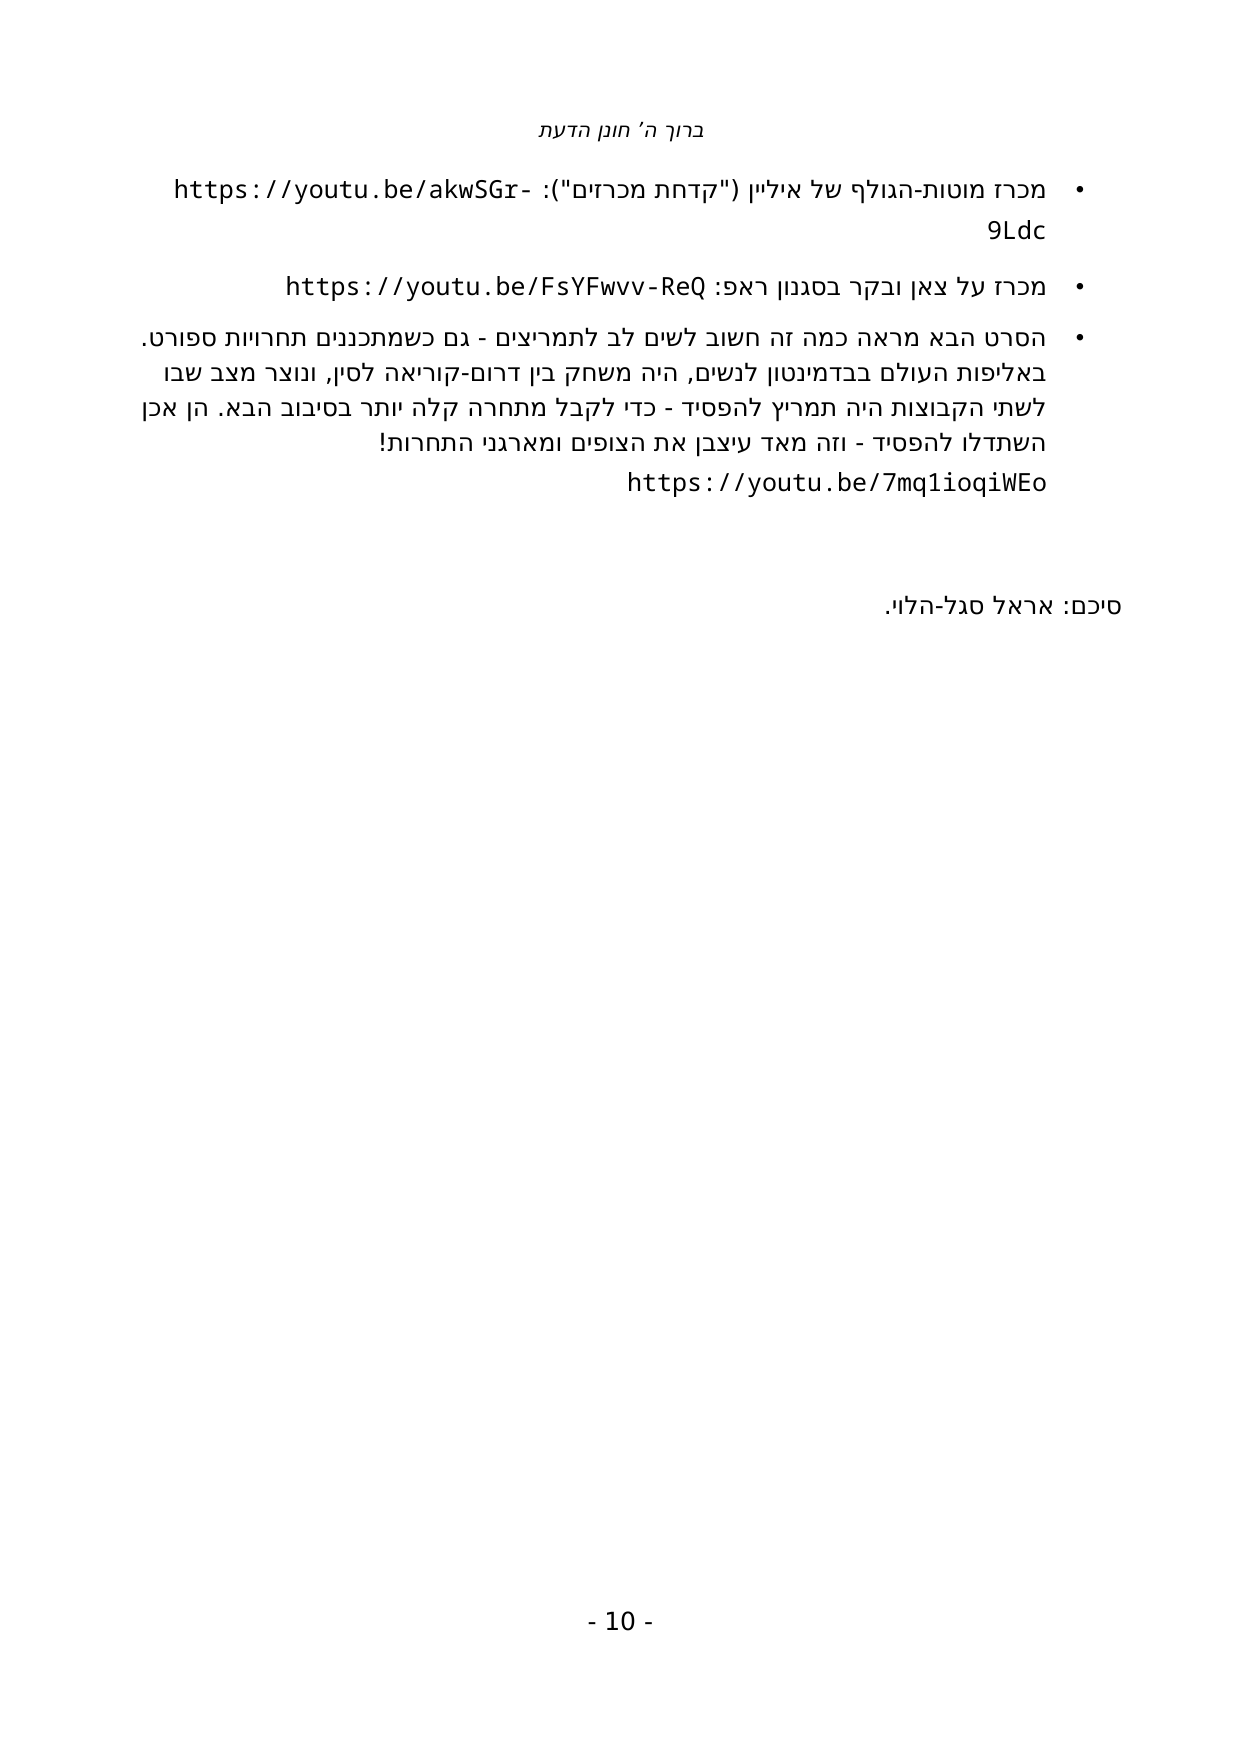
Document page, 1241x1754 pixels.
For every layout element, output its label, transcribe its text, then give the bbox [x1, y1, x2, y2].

text סיכם: אראל סגל-הלוי. [118, 591, 1122, 621]
list הסרט הבא מראה כמה זה חשוב לשים לב לתמריצים - גם כשמתכננים תחרויות ספורט. באליפות העולם בבדמינטון לנשים, היה משחק בין דרום-קוריאה לסין, ונוצר מצב שבו לשתי הקבוצות היה תמריץ להפסיד - כדי לקבל מתחרה קלה יותר בסיבוב הבא. הן אכן השתדלו להפסיד - וזה מאד עיצבן את הצופים ומארגני התחרות! https://youtu.be/7mq1ioqiWEo [118, 323, 1084, 498]
list מכרז מוטות-הגולף של איליין ("קדחת מכרזים"): https://youtu.be/akwSGr-9Ldc [118, 172, 1084, 247]
list מכרז על צאן ובקר בסגנון ראפ: https://youtu.be/FsYFwvv-ReQ [118, 268, 1084, 302]
